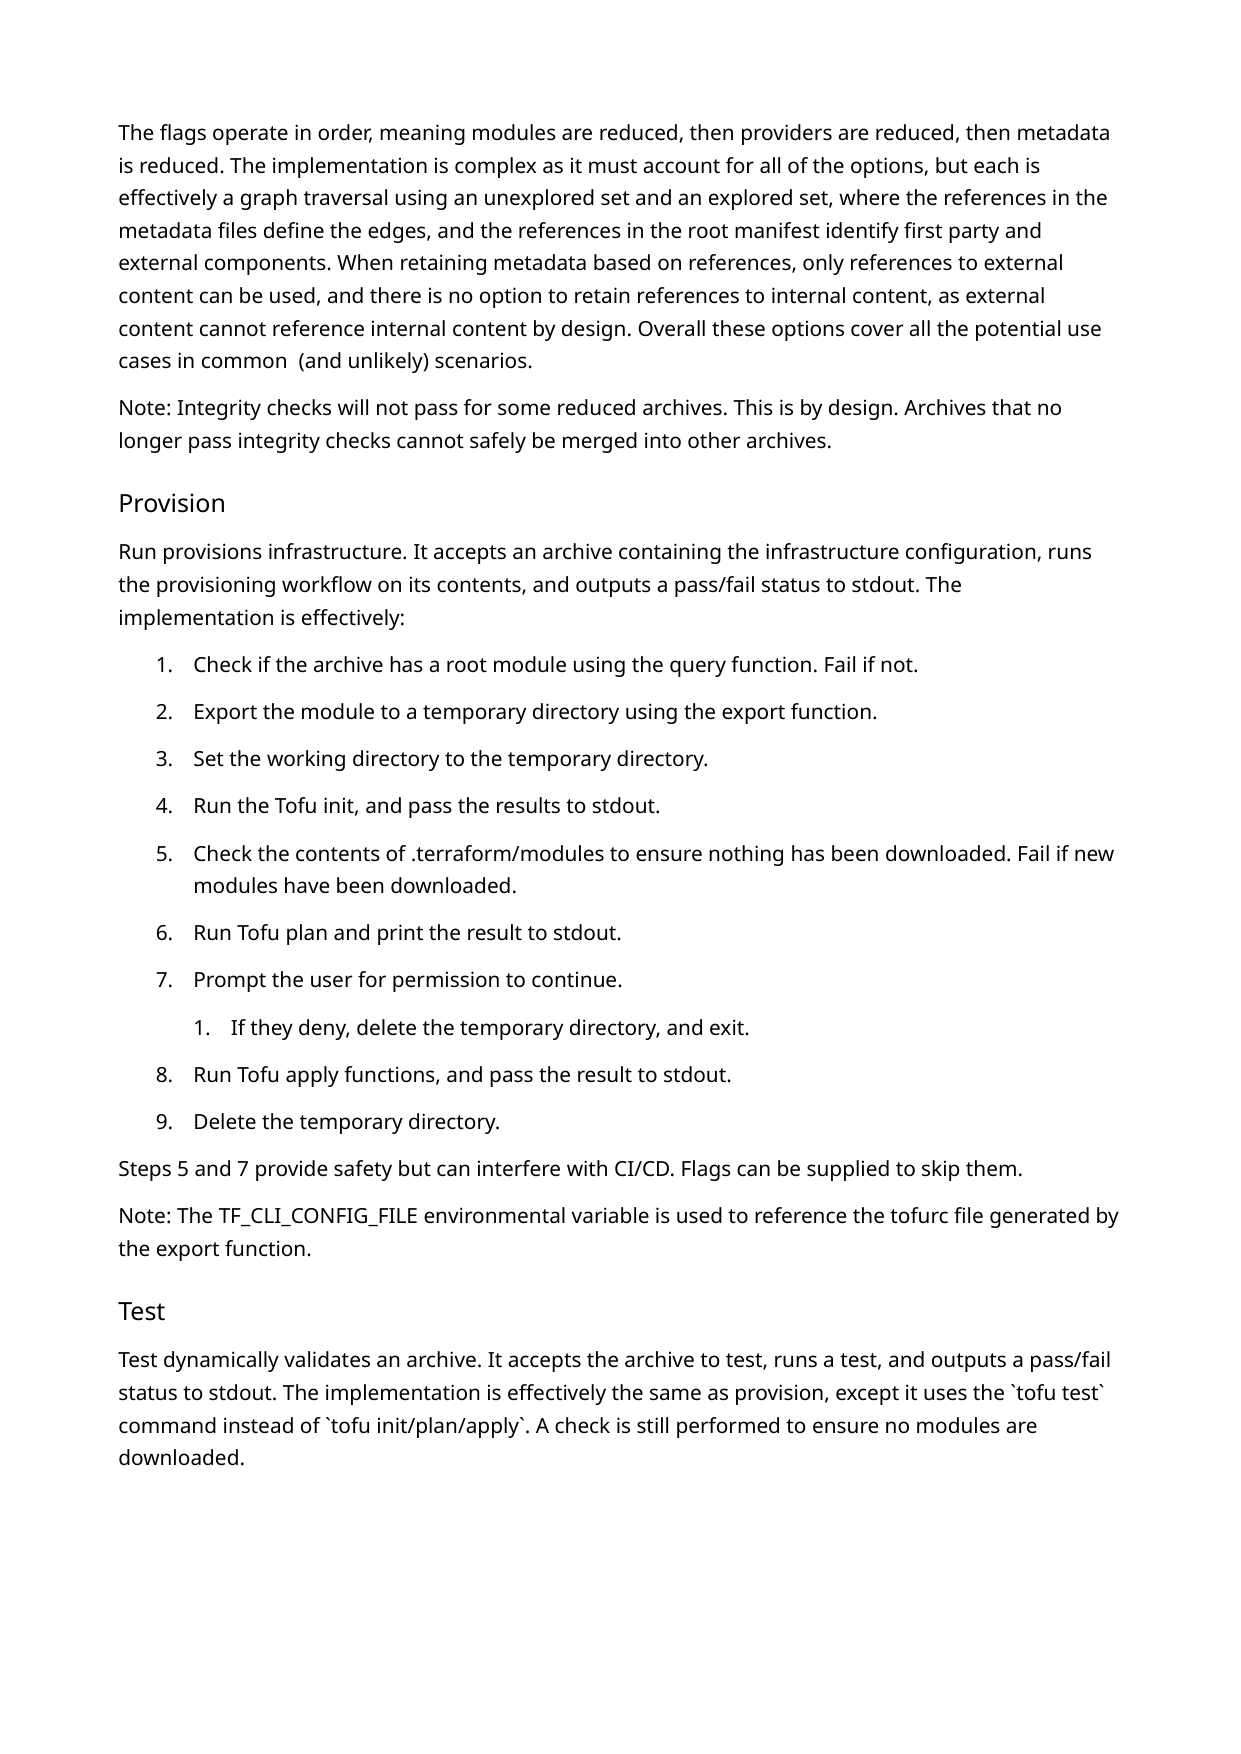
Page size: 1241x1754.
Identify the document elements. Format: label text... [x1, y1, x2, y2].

text Run provisions infrastructure. It accepts an archive containing the infrastructure configuration, runs the provisioning workflow on its contents, and outputs a pass/fail status to stdout. The implementation is effectively: [118, 537, 1122, 631]
subtitle Provision [118, 486, 1122, 520]
list Set the working directory to the temporary directory. [156, 744, 1122, 773]
text Test dynamically validates an archive. It accepts the archive to test, runs a test, and outputs a pass/fail status to stdout. The implementation is effectively the same as provision, except it uses the `tofu test` command instead of `tofu init/plan/apply`. A check is still performed to ensure no modules are downloaded. [118, 1346, 1122, 1472]
list Check the contents of .terraform/modules to ensure nothing has been downloaded. Fail if new modules have been downloaded. [156, 839, 1122, 900]
list Export the module to a temporary directory using the export function. [156, 697, 1122, 726]
list Run the Tofu init, and pass the results to stdout. [156, 791, 1122, 820]
list Check if the archive has a root module using the query function. Fail if not. [156, 650, 1122, 678]
list Prompt the user for permission to continue. [156, 966, 1122, 994]
text Note: The TF_CLI_CONFIG_FILE environmental variable is used to reference the tofurc file generated by the export function. [118, 1202, 1122, 1263]
text Steps 5 and 7 provide safety but can interfere with CI/CD. Flags can be supplied to skip them. [118, 1154, 1122, 1183]
list Delete the temporary directory. [156, 1107, 1122, 1136]
list If they deny, delete the temporary directory, and exit. [193, 1013, 1122, 1041]
text The flags operate in order, meaning modules are reduced, then providers are reduced, then metadata is reduced. The implementation is complex as it must account for all of the options, but each is effectively a graph traversal using an unexplored set and an explored set, where the references in the metadata files define the edges, and the references in the root manifest identify first party and external components. When retaining metadata based on references, only references to external content can be used, and there is no option to retain references to internal content, as external content cannot reference internal content by design. Overall these options cover all the potential use cases in common (and unlikely) scenarios. [118, 118, 1122, 375]
list Run Tofu plan and print the result to stdout. [156, 918, 1122, 947]
list Run Tofu apply functions, and pass the result to stdout. [156, 1060, 1122, 1088]
text Note: Integrity checks will not pass for some reduced archives. This is by design. Archives that no longer pass integrity checks cannot safely be merged into other archives. [118, 393, 1122, 454]
subtitle Test [118, 1294, 1122, 1328]
